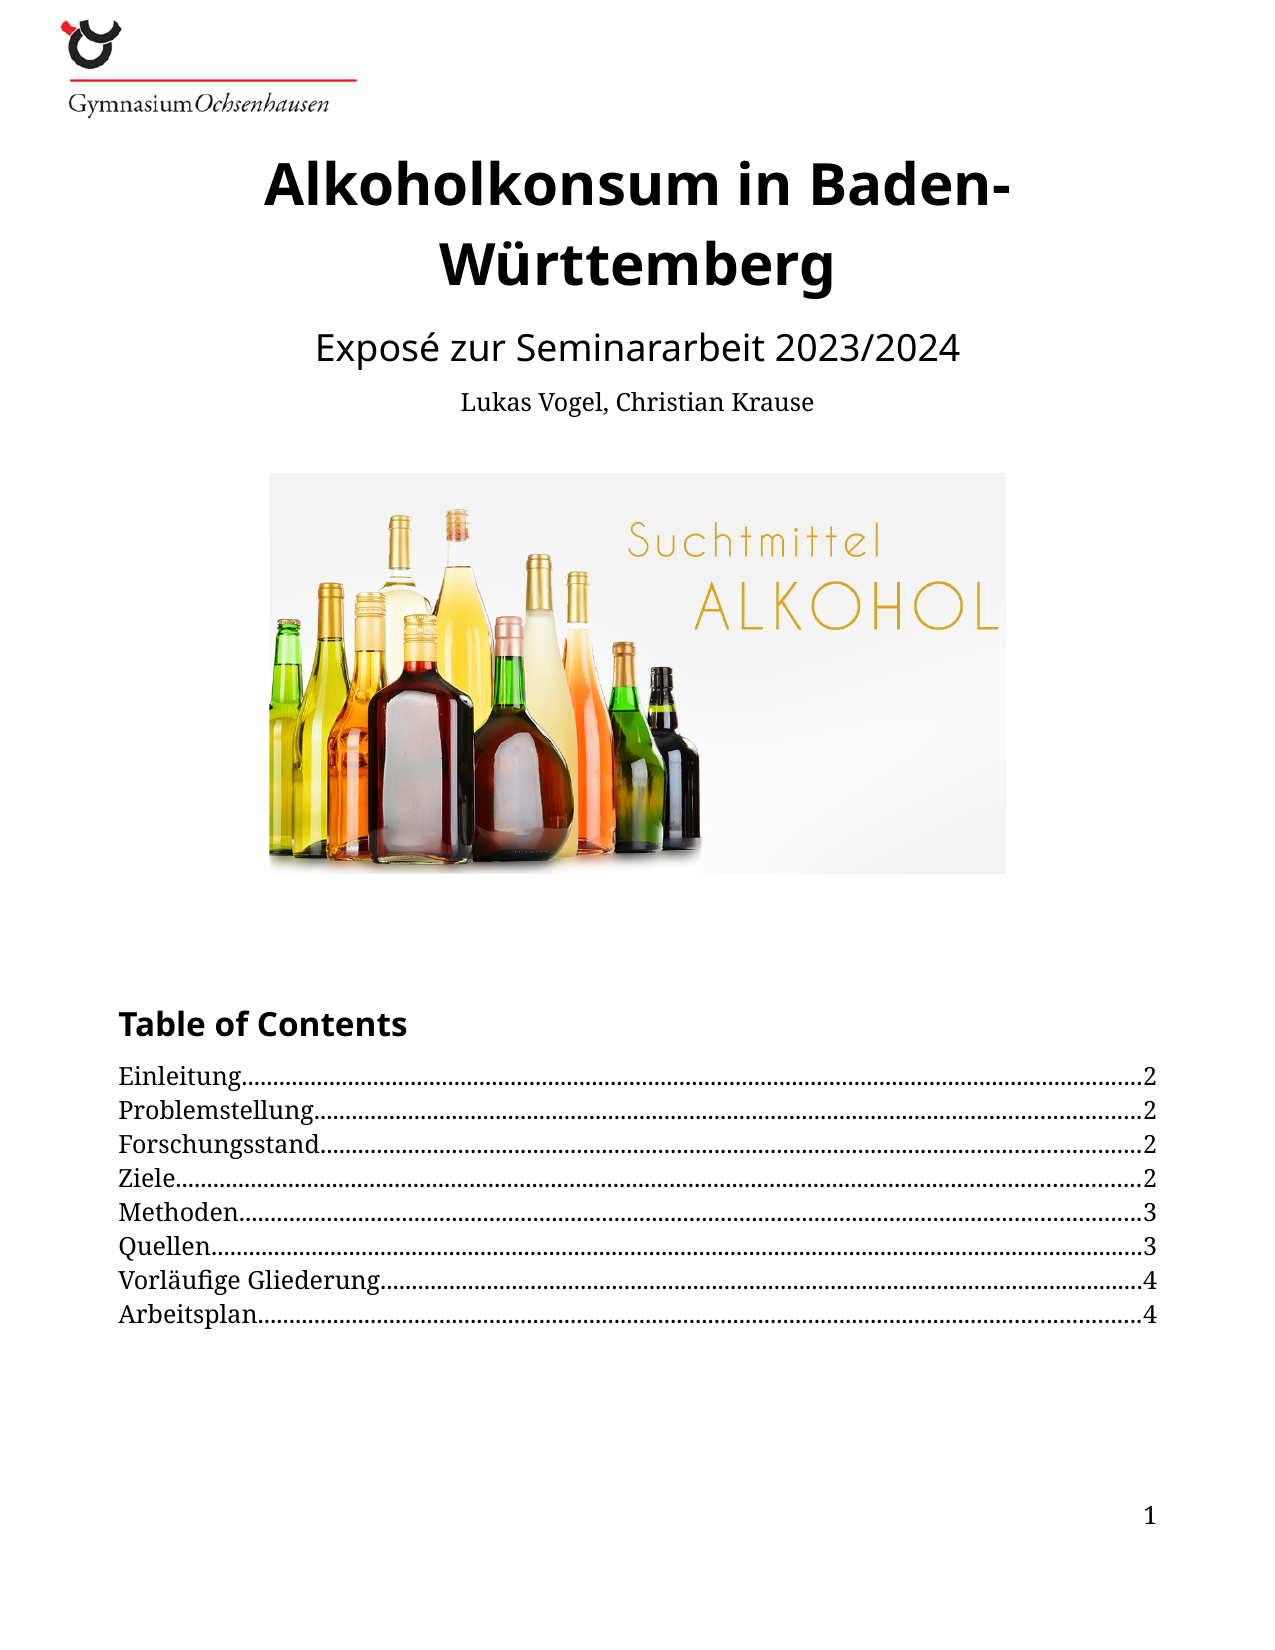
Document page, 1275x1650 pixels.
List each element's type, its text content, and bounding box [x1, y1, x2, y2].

text Vorläufige Gliederung 4 [118, 1263, 1157, 1297]
text Einleitung 2 [118, 1058, 1157, 1093]
text Quellen 3 [118, 1229, 1157, 1263]
title Alkoholkonsum in Baden- Württemberg [118, 143, 1157, 302]
text Lukas Vogel, Christian Krause [118, 384, 1157, 418]
text Forschungsstand 2 [118, 1127, 1157, 1161]
subtitle Exposé zur Seminararbeit 2023/2024 [118, 321, 1157, 372]
text Arbeitsplan 4 [118, 1297, 1157, 1331]
picture [269, 473, 1006, 874]
text Ziele 2 [118, 1161, 1157, 1195]
text Methoden 3 [118, 1195, 1157, 1229]
text Problemstellung 2 [118, 1093, 1157, 1127]
subtitle Table of Contents [118, 1001, 1157, 1046]
